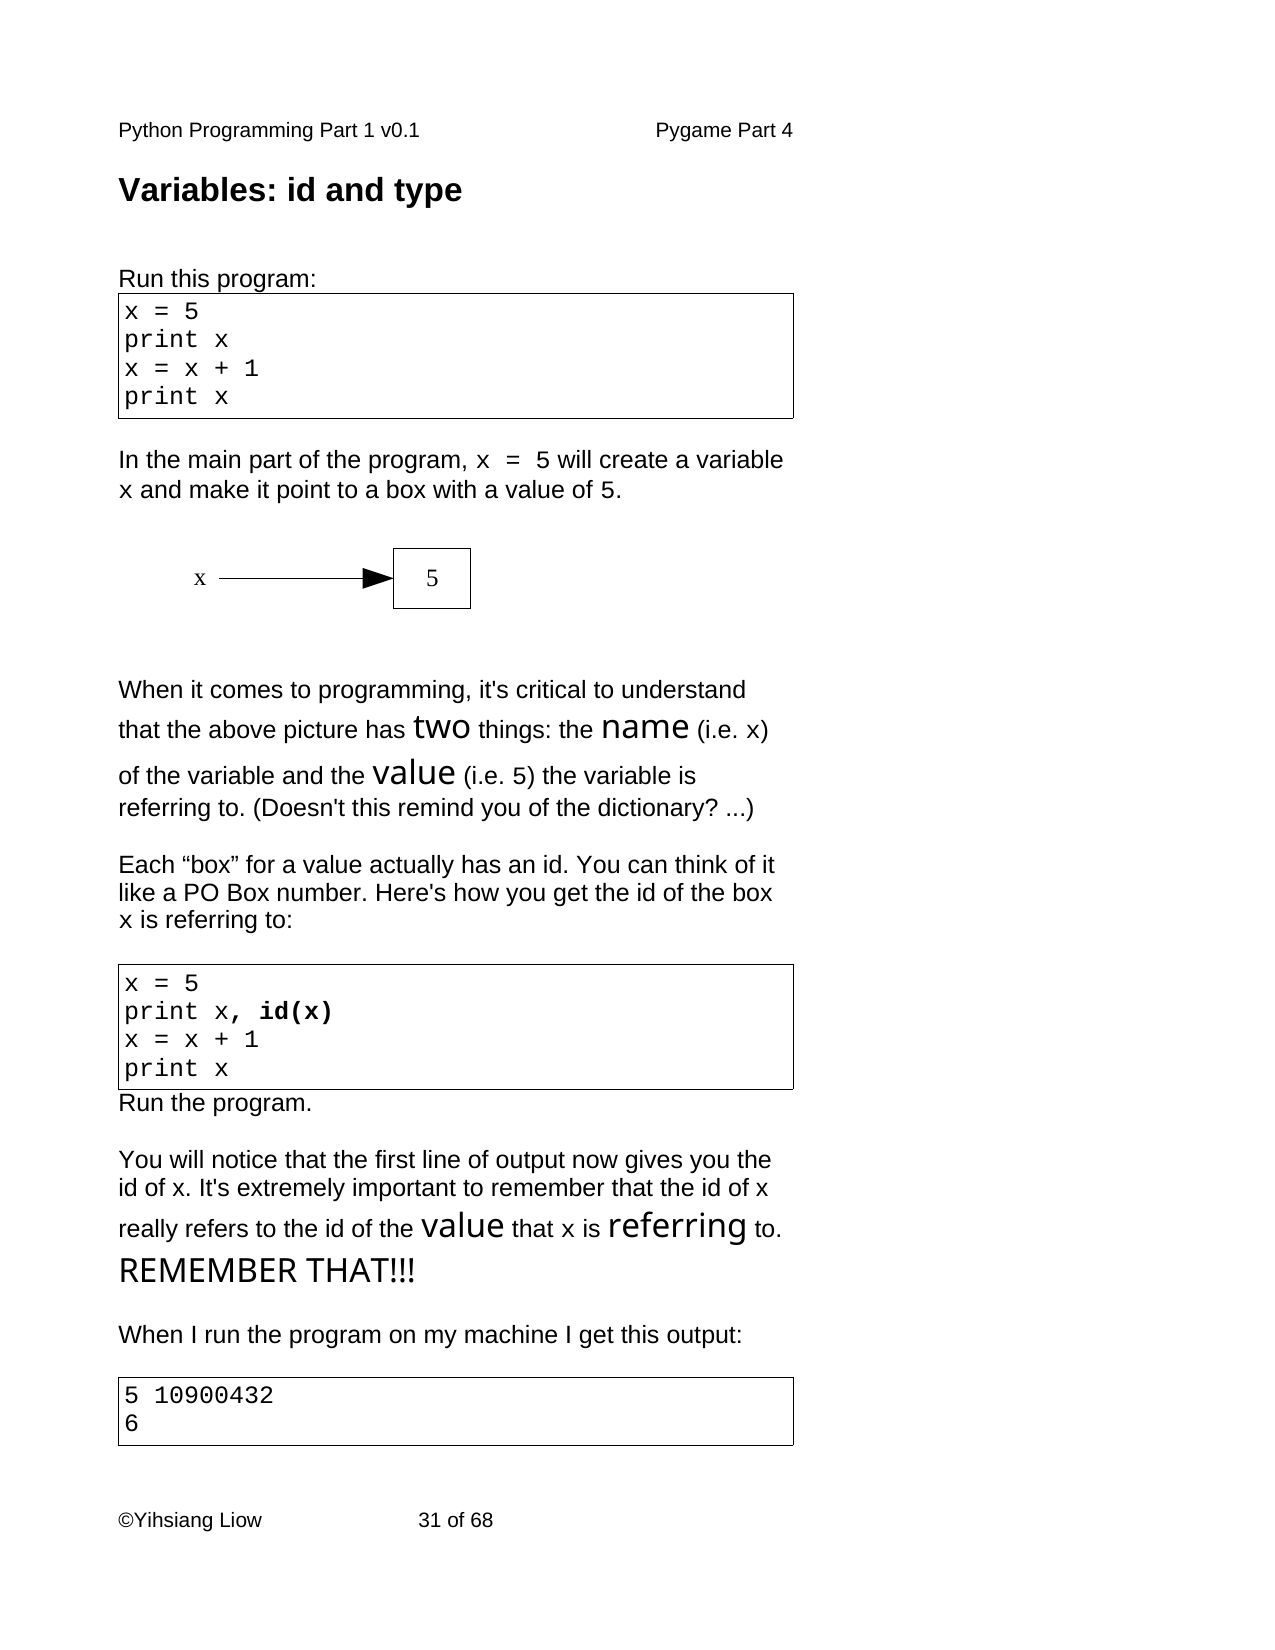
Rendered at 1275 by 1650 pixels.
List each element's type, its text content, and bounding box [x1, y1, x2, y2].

text In the main part of the program, x = 5 will create a variable x and make it point to a box with a value of 5. [118, 446, 793, 506]
text Run this program: [118, 265, 793, 293]
text Each “box” for a value actually has an id. You can think of it like a PO Box number. Here's how you get the id of the box x is referring to: [118, 850, 793, 936]
table_header 5 10900432 6 [119, 1378, 793, 1445]
text You will notice that the first line of output now gives you the id of x. It's extremely important to remember that the id of x really refers to the id of the value that x is referring to. REMEMBER THAT!!! [118, 1146, 793, 1292]
text Variables: id and type [118, 171, 793, 208]
text When it comes to programming, it's critical to understand that the above picture has two things: the name (i.e. x) of the variable and the value (i.e. 5) the variable is referring to. (Doesn't this remind you of the dictionary? ...) [118, 675, 793, 822]
table_header x = 5 print x, id(x) x = x + 1 print x [119, 965, 793, 1089]
text When I run the program on my machine I get this output: [118, 1321, 793, 1348]
text Run the program. [118, 1090, 793, 1117]
table_header x = 5 print x x = x + 1 print x [119, 294, 793, 418]
